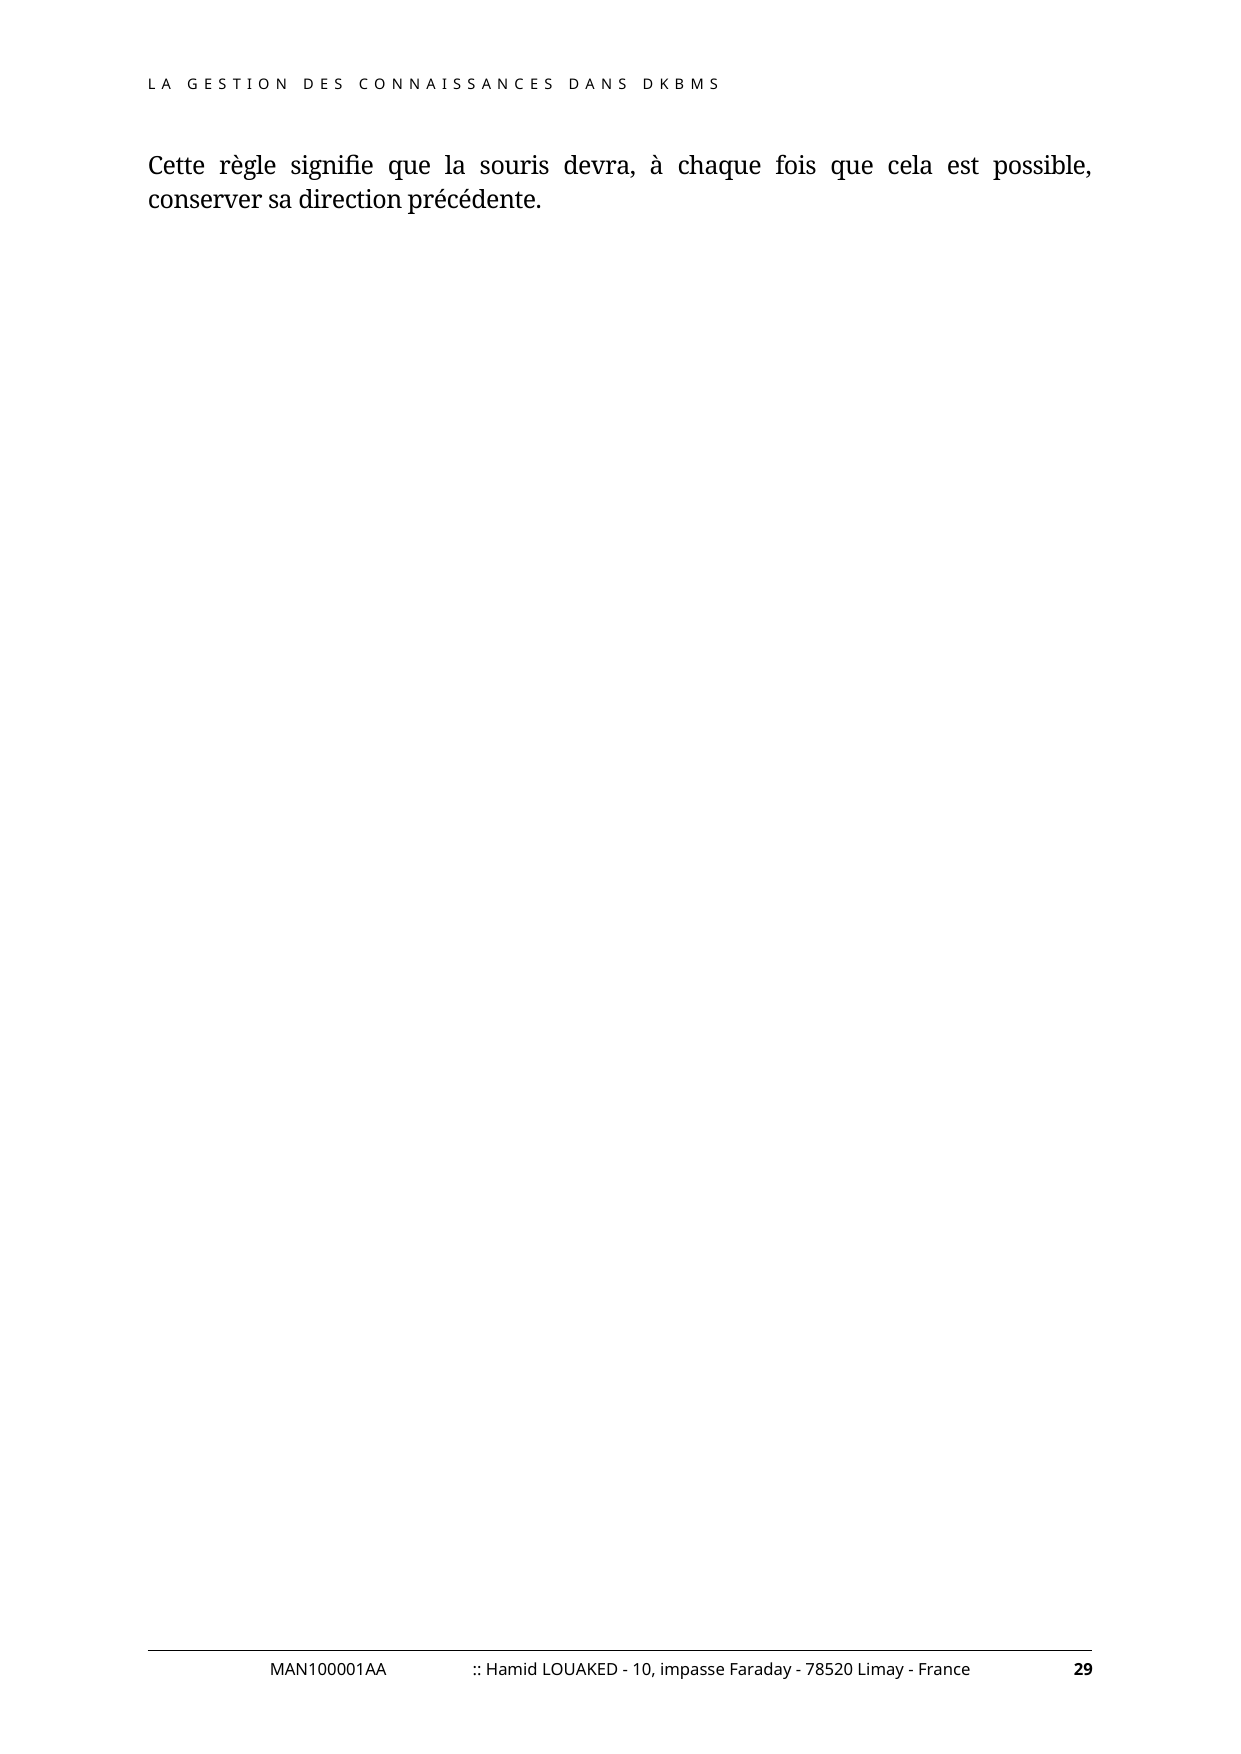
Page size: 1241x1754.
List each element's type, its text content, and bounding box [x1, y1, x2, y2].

text Cette règle signifie que la souris devra, à chaque fois que cela est possible, conserver sa direction précédente. [148, 148, 1092, 216]
